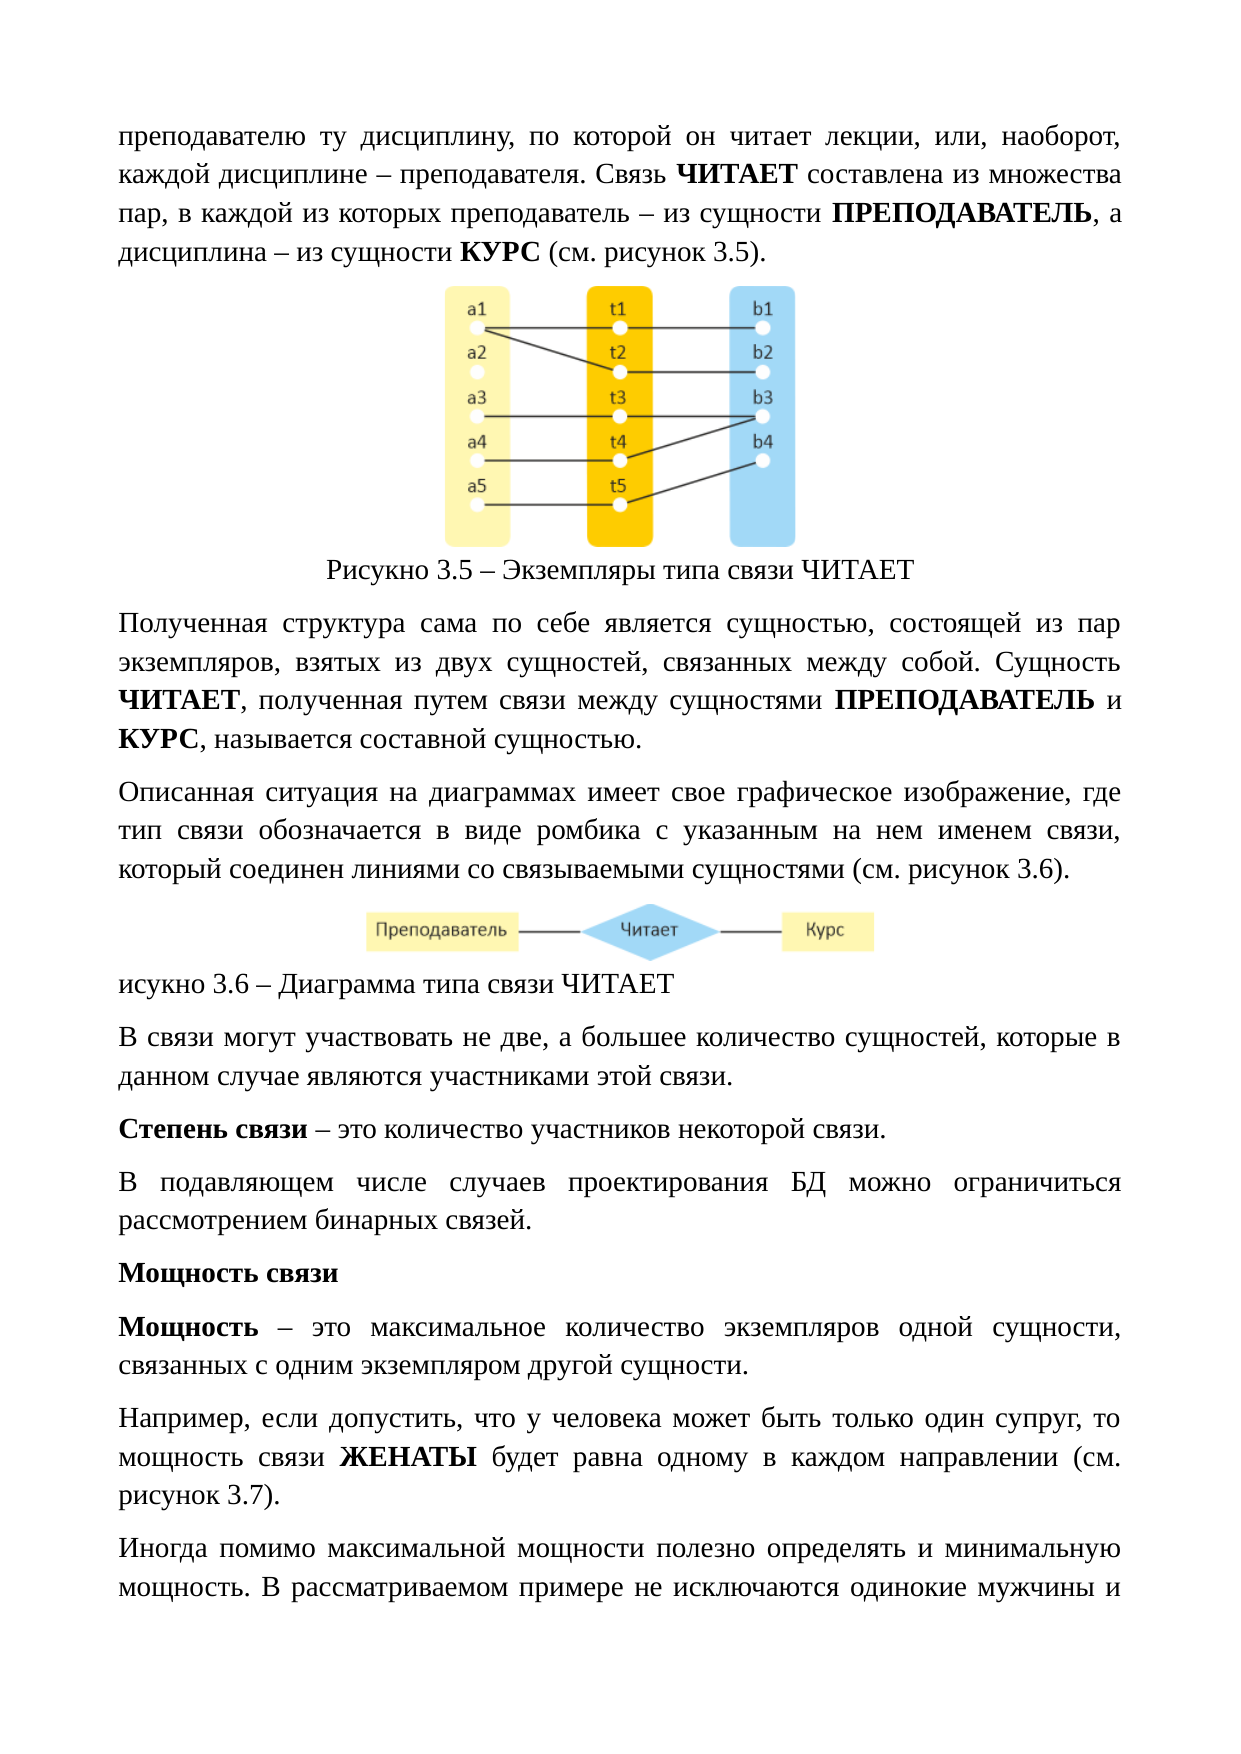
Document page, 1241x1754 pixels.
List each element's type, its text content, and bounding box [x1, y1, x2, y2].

text Иногда помимо максимальной мощности полезно определять и минимальную мощность. В рассматриваемом примере не исключаются одинокие мужчины и [118, 1531, 1122, 1603]
text Полученная структура сама по себе является сущностью, состоящей из пар экземпляров, взятых из двух сущностей, связанных между собой. Сущность ЧИТАЕТ, полученная путем связи между сущностями ПРЕПОДАВАТЕЛЬ и КУРС, называется составной сущностью. [118, 605, 1122, 754]
text В подавляющем числе случаев проектирования БД можно ограничиться рассмотрением бинарных связей. [118, 1164, 1122, 1236]
text Степень связи – это количество участников некоторой связи. [118, 1111, 1122, 1144]
text исукно 3.6 – Диаграмма типа связи ЧИТАЕТ [118, 904, 1122, 999]
text Например, если допустить, что у человека может быть только один супруг, то мощность связи ЖЕНАТЫ будет равна одному в каждом направлении (см. рисунок 3.7). [118, 1400, 1122, 1511]
text Описанная ситуация на диаграммах имеет свое графическое изображение, где тип связи обозначается в виде ромбика с указанным на нем именем связи, который соединен линиями со связываемыми сущностями (см. рисунок 3.6). [118, 774, 1122, 884]
text В связи могут участвовать не две, а большее количество сущностей, которые в данном случае являются участниками этой связи. [118, 1019, 1122, 1091]
text преподавателю ту дисциплину, по которой он читает лекции, или, наоборот, каждой дисциплине – преподавателя. Связь ЧИТАЕТ составлена из множества пар, в каждой из которых преподаватель – из сущности ПРЕПОДАВАТЕЛЬ, а дисциплина – из сущности КУРС (см. рисунок 3.5). [118, 118, 1122, 267]
text Мощность – это максимальное количество экземпляров одной сущности, связанных с одним экземпляром другой сущности. [118, 1309, 1122, 1381]
text Мощность связи [118, 1256, 1122, 1289]
text Рисукно 3.5 – Экземпляры типа связи ЧИТАЕТ [118, 287, 1122, 586]
picture [444, 286, 796, 547]
picture [366, 904, 875, 961]
